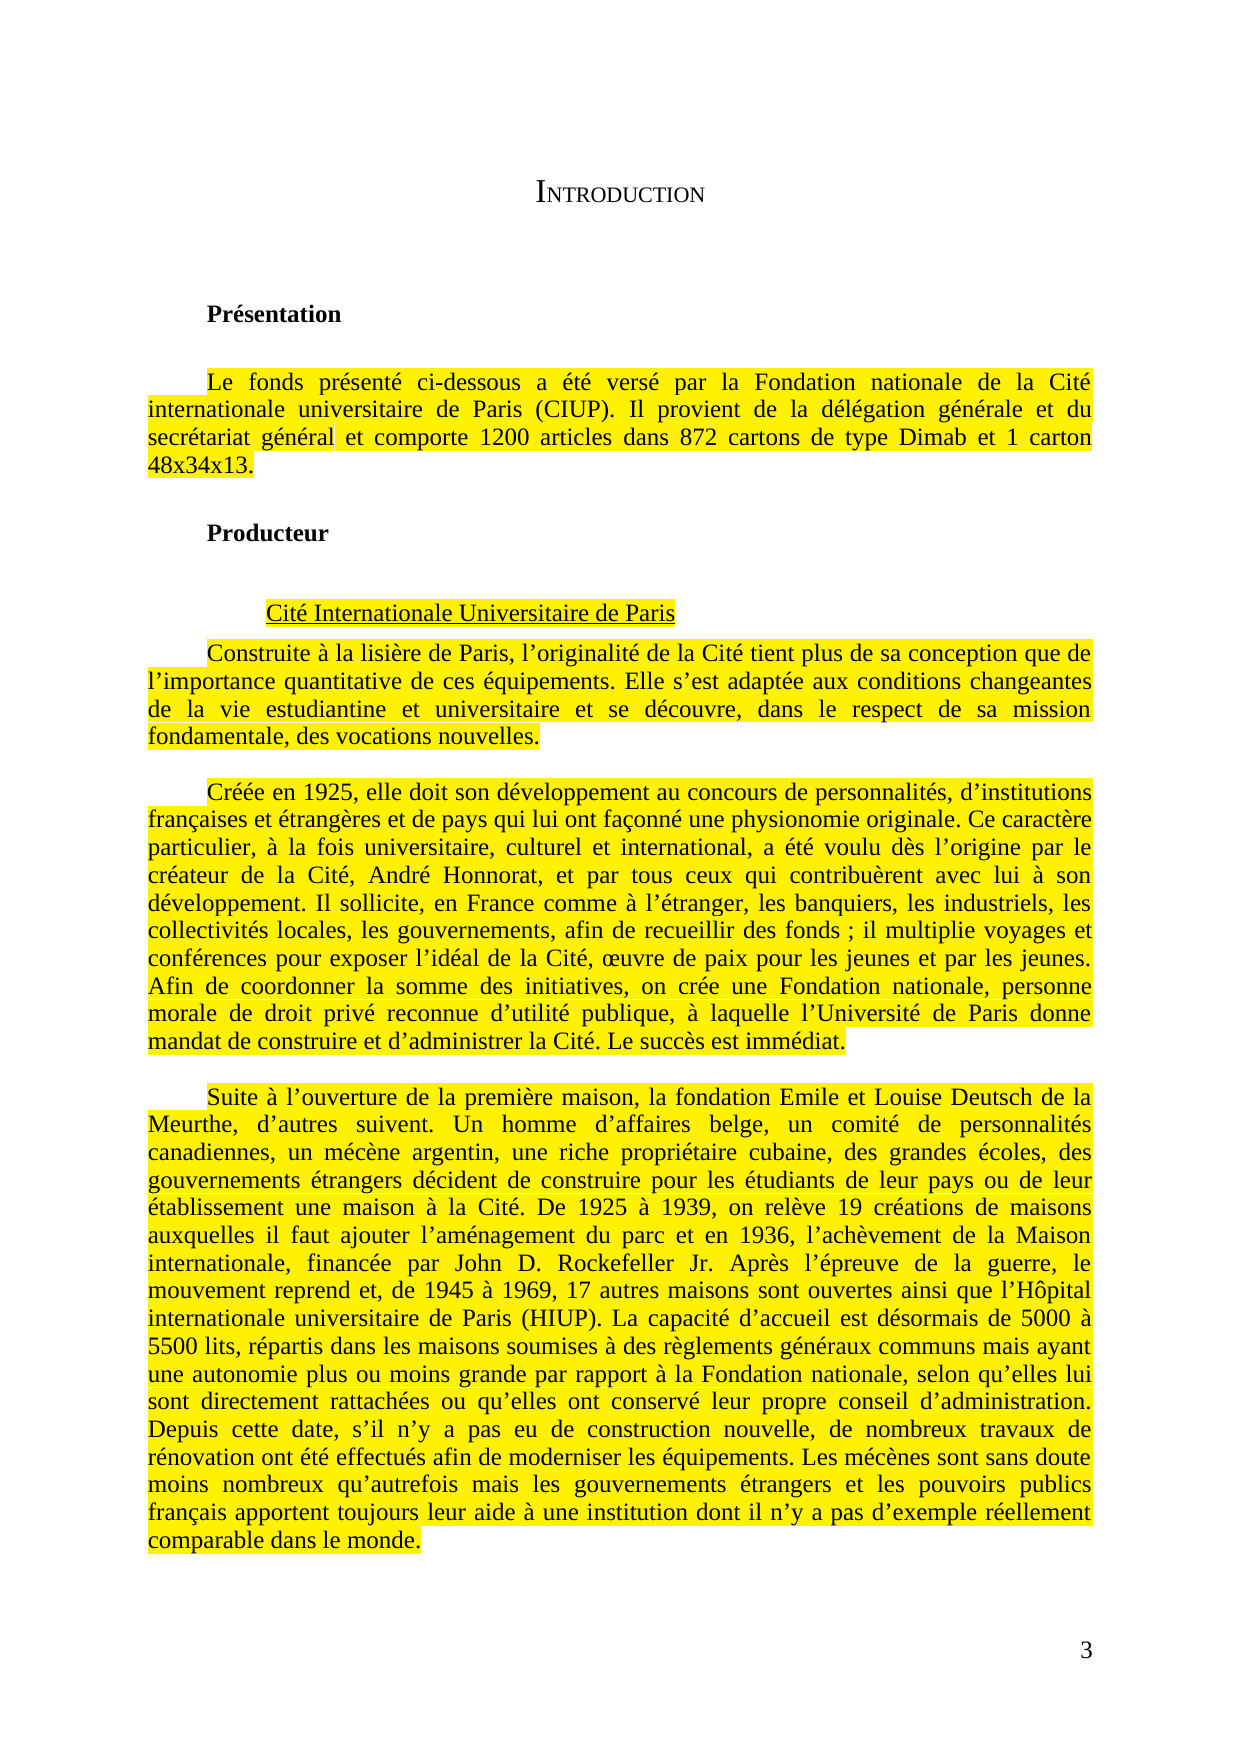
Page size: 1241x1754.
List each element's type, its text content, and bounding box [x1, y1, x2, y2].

text Présentation [148, 300, 1093, 327]
text Introduction [148, 173, 1093, 209]
text Le fonds présenté ci-dessous a été versé par la Fondation nationale de la Cité internationale universitaire de Paris (CIUP). Il provient de la délégation générale et du secrétariat général et comporte 1200 articles dans 872 cartons de type Dimab et 1 carton 48x34x13. [148, 368, 1093, 478]
text Construite à la lisière de Paris, l’originalité de la Cité tient plus de sa conception que de l’importance quantitative de ces équipements. Elle s’est adaptée aux conditions changeantes de la vie estudiantine et universitaire et se découvre, dans le respect de sa mission fondamentale, des vocations nouvelles. [148, 639, 1093, 750]
text Suite à l’ouverture de la première maison, la fondation Emile et Louise Deutsch de la Meurthe, d’autres suivent. Un homme d’affaires belge, un comité de personnalités canadiennes, un mécène argentin, une riche propriétaire cubaine, des grandes écoles, des gouvernements étrangers décident de construire pour les étudiants de leur pays ou de leur établissement une maison à la Cité. De 1925 à 1939, on relève 19 créations de maisons auxquelles il faut ajouter l’aménagement du parc et en 1936, l’achèvement de la Maison internationale, financée par John D. Rockefeller Jr. Après l’épreuve de la guerre, le mouvement reprend et, de 1945 à 1969, 17 autres maisons sont ouvertes ainsi que l’Hôpital internationale universitaire de Paris (HIUP). La capacité d’accueil est désormais de 5000 à 5500 lits, répartis dans les maisons soumises à des règlements généraux communs mais ayant une autonomie plus ou moins grande par rapport à la Fondation nationale, selon qu’elles lui sont directement rattachées ou qu’elles ont conservé leur propre conseil d’administration. Depuis cette date, s’il n’y a pas eu de construction nouvelle, de nombreux travaux de rénovation ont été effectués afin de moderniser les équipements. Les mécènes sont sans doute moins nombreux qu’autrefois mais les gouvernements étrangers et les pouvoirs publics français apportent toujours leur aide à une institution dont il n’y a pas d’exemple réellement comparable dans le monde. [148, 1083, 1093, 1554]
text Cité Internationale Universitaire de Paris [207, 599, 1093, 627]
text Producteur [148, 519, 1093, 546]
text Créée en 1925, elle doit son développement au concours de personnalités, d’institutions françaises et étrangères et de pays qui lui ont façonné une physionomie originale. Ce caractère particulier, à la fois universitaire, culturel et international, a été voulu dès l’origine par le créateur de la Cité, André Honnorat, et par tous ceux qui contribuèrent avec lui à son développement. Il sollicite, en France comme à l’étranger, les banquiers, les industriels, les collectivités locales, les gouvernements, afin de recueillir des fonds ; il multiplie voyages et conférences pour exposer l’idéal de la Cité, œuvre de paix pour les jeunes et par les jeunes. Afin de coordonner la somme des initiatives, on crée une Fondation nationale, personne morale de droit privé reconnue d’utilité publique, à laquelle l’Université de Paris donne mandat de construire et d’administrer la Cité. Le succès est immédiat. [148, 778, 1093, 1055]
